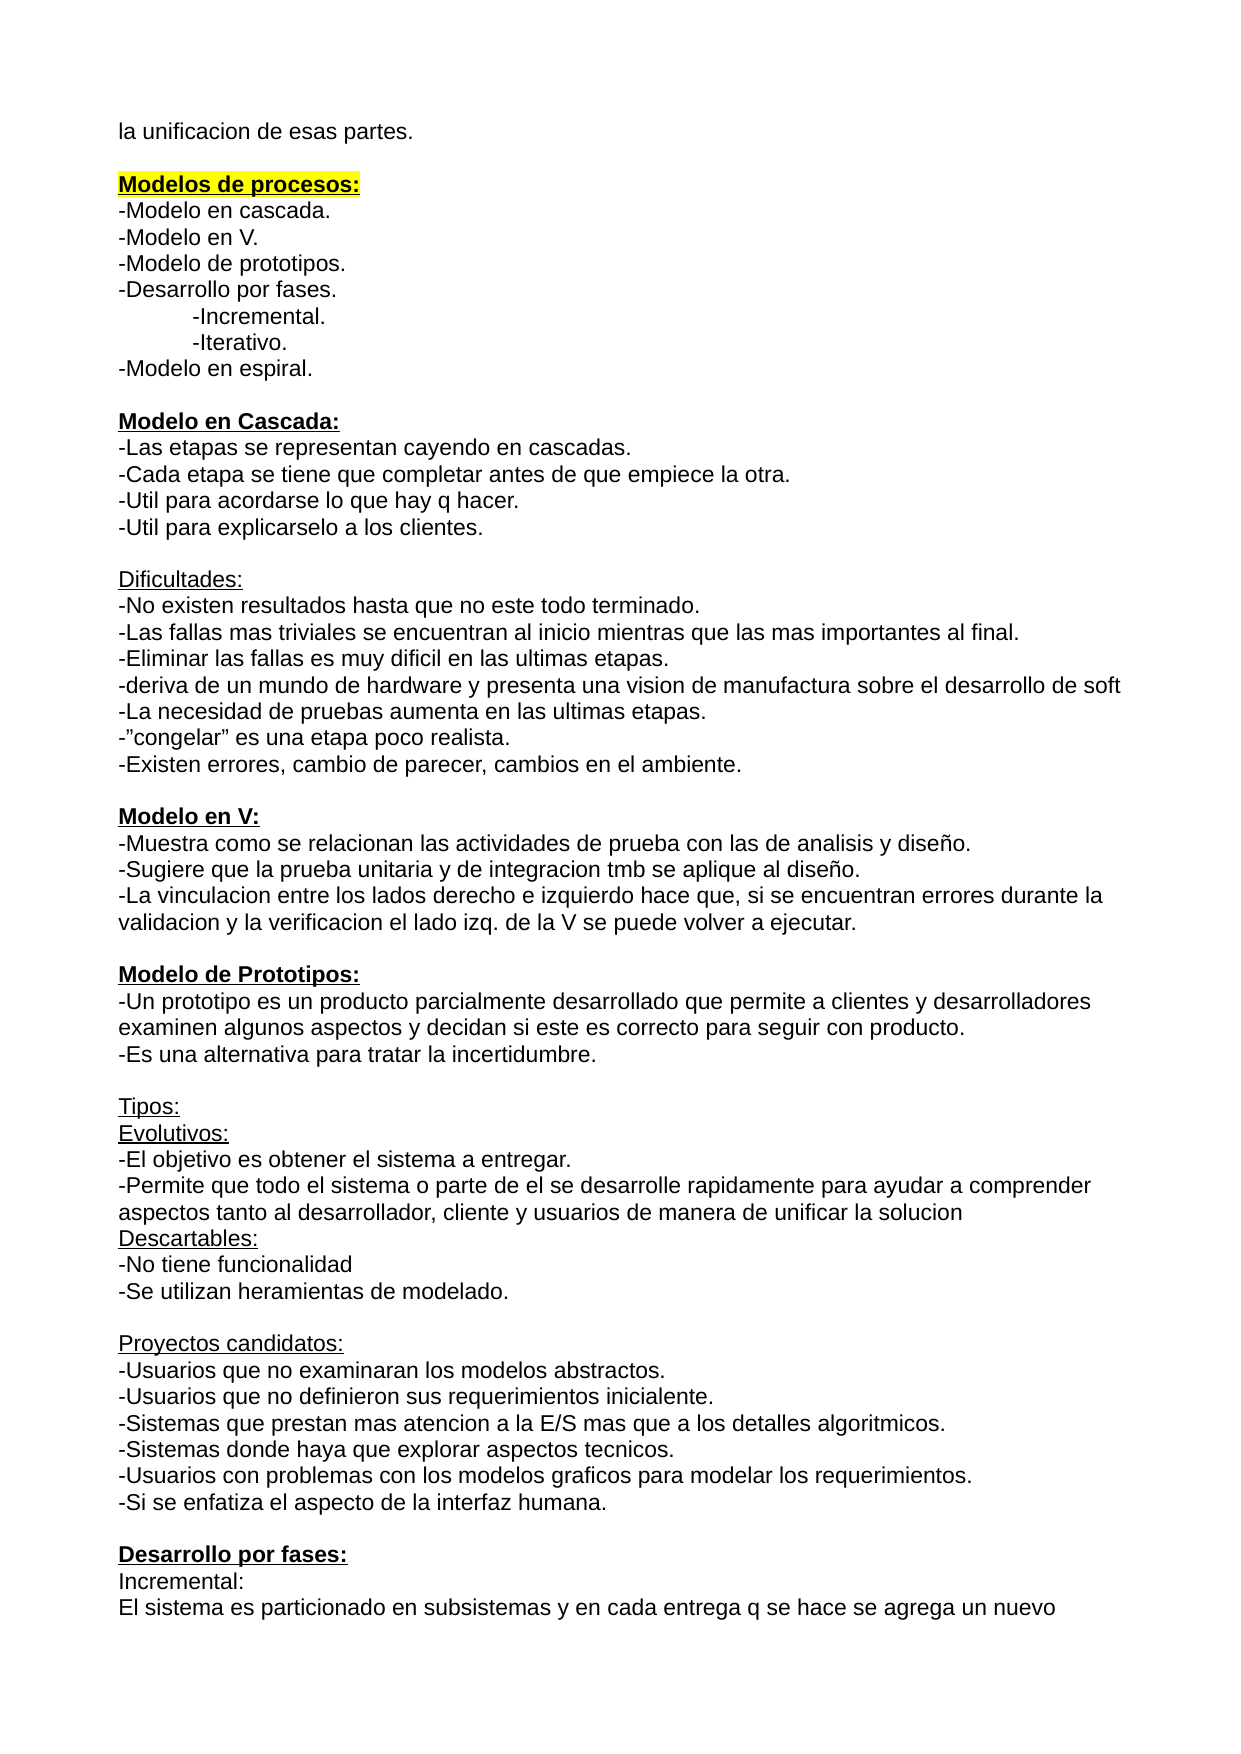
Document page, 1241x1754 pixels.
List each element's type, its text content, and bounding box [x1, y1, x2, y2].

text examinen algunos aspectos y decidan si este es correcto para seguir con producto. [118, 1014, 1122, 1041]
text -Eliminar las fallas es muy dificil en las ultimas etapas. [118, 645, 1122, 672]
text Tipos: [118, 1093, 1122, 1119]
text -Modelo en espiral. [118, 355, 1122, 382]
text -Util para acordarse lo que hay q hacer. [118, 487, 1122, 513]
text -Usuarios con problemas con los modelos graficos para modelar los requerimientos. [118, 1462, 1122, 1488]
text -Permite que todo el sistema o parte de el se desarrolle rapidamente para ayudar a comprender aspectos tanto al desarrollador, cliente y usuarios de manera de unificar la solucion [118, 1172, 1122, 1225]
text -Es una alternativa para tratar la incertidumbre. [118, 1041, 1122, 1067]
text -Iterativo. [118, 329, 1122, 355]
text Modelo de Prototipos: [118, 961, 1122, 988]
text Modelos de procesos: [118, 171, 1122, 197]
text -Se utilizan heramientas de modelado. [118, 1278, 1122, 1304]
text -Sugiere que la prueba unitaria y de integracion tmb se aplique al diseño. [118, 856, 1122, 882]
text -Las fallas mas triviales se encuentran al inicio mientras que las mas importantes al final. [118, 619, 1122, 645]
text -Incremental. [118, 303, 1122, 329]
text la unificacion de esas partes. [118, 118, 1122, 144]
text Evolutivos: [118, 1119, 1122, 1146]
text Descartables: [118, 1225, 1122, 1251]
text -Si se enfatiza el aspecto de la interfaz humana. [118, 1488, 1122, 1515]
text -La vinculacion entre los lados derecho e izquierdo hace que, si se encuentran errores durante la validacion y la verificacion el lado izq. de la V se puede volver a ejecutar. [118, 882, 1122, 935]
text -Sistemas donde haya que explorar aspectos tecnicos. [118, 1436, 1122, 1462]
text Proyectos candidatos: [118, 1330, 1122, 1357]
text -Usuarios que no examinaran los modelos abstractos. [118, 1357, 1122, 1383]
text -La necesidad de pruebas aumenta en las ultimas etapas. [118, 698, 1122, 724]
text -No existen resultados hasta que no este todo terminado. [118, 592, 1122, 619]
text -Util para explicarselo a los clientes. [118, 513, 1122, 540]
text -El objetivo es obtener el sistema a entregar. [118, 1146, 1122, 1172]
text Modelo en Cascada: [118, 408, 1122, 434]
text Incremental: [118, 1568, 1122, 1594]
text -Modelo de prototipos. [118, 250, 1122, 276]
text -Un prototipo es un producto parcialmente desarrollado que permite a clientes y desarrolladores [118, 988, 1122, 1014]
text El sistema es particionado en subsistemas y en cada entrega q se hace se agrega un nuevo [118, 1594, 1122, 1620]
text -Modelo en cascada. [118, 197, 1122, 223]
text -Modelo en V. [118, 223, 1122, 250]
text -”congelar” es una etapa poco realista. [118, 724, 1122, 751]
text -Muestra como se relacionan las actividades de prueba con las de analisis y diseño. [118, 830, 1122, 856]
text -No tiene funcionalidad [118, 1251, 1122, 1278]
text Dificultades: [118, 566, 1122, 592]
text Modelo en V: [118, 803, 1122, 830]
text -Existen errores, cambio de parecer, cambios en el ambiente. [118, 751, 1122, 777]
text -Sistemas que prestan mas atencion a la E/S mas que a los detalles algoritmicos. [118, 1409, 1122, 1436]
text -Cada etapa se tiene que completar antes de que empiece la otra. [118, 461, 1122, 487]
text -Las etapas se representan cayendo en cascadas. [118, 434, 1122, 461]
text -Desarrollo por fases. [118, 276, 1122, 303]
text -deriva de un mundo de hardware y presenta una vision de manufactura sobre el desarrollo de soft [118, 672, 1122, 698]
text Desarrollo por fases: [118, 1541, 1122, 1568]
text -Usuarios que no definieron sus requerimientos inicialente. [118, 1383, 1122, 1409]
